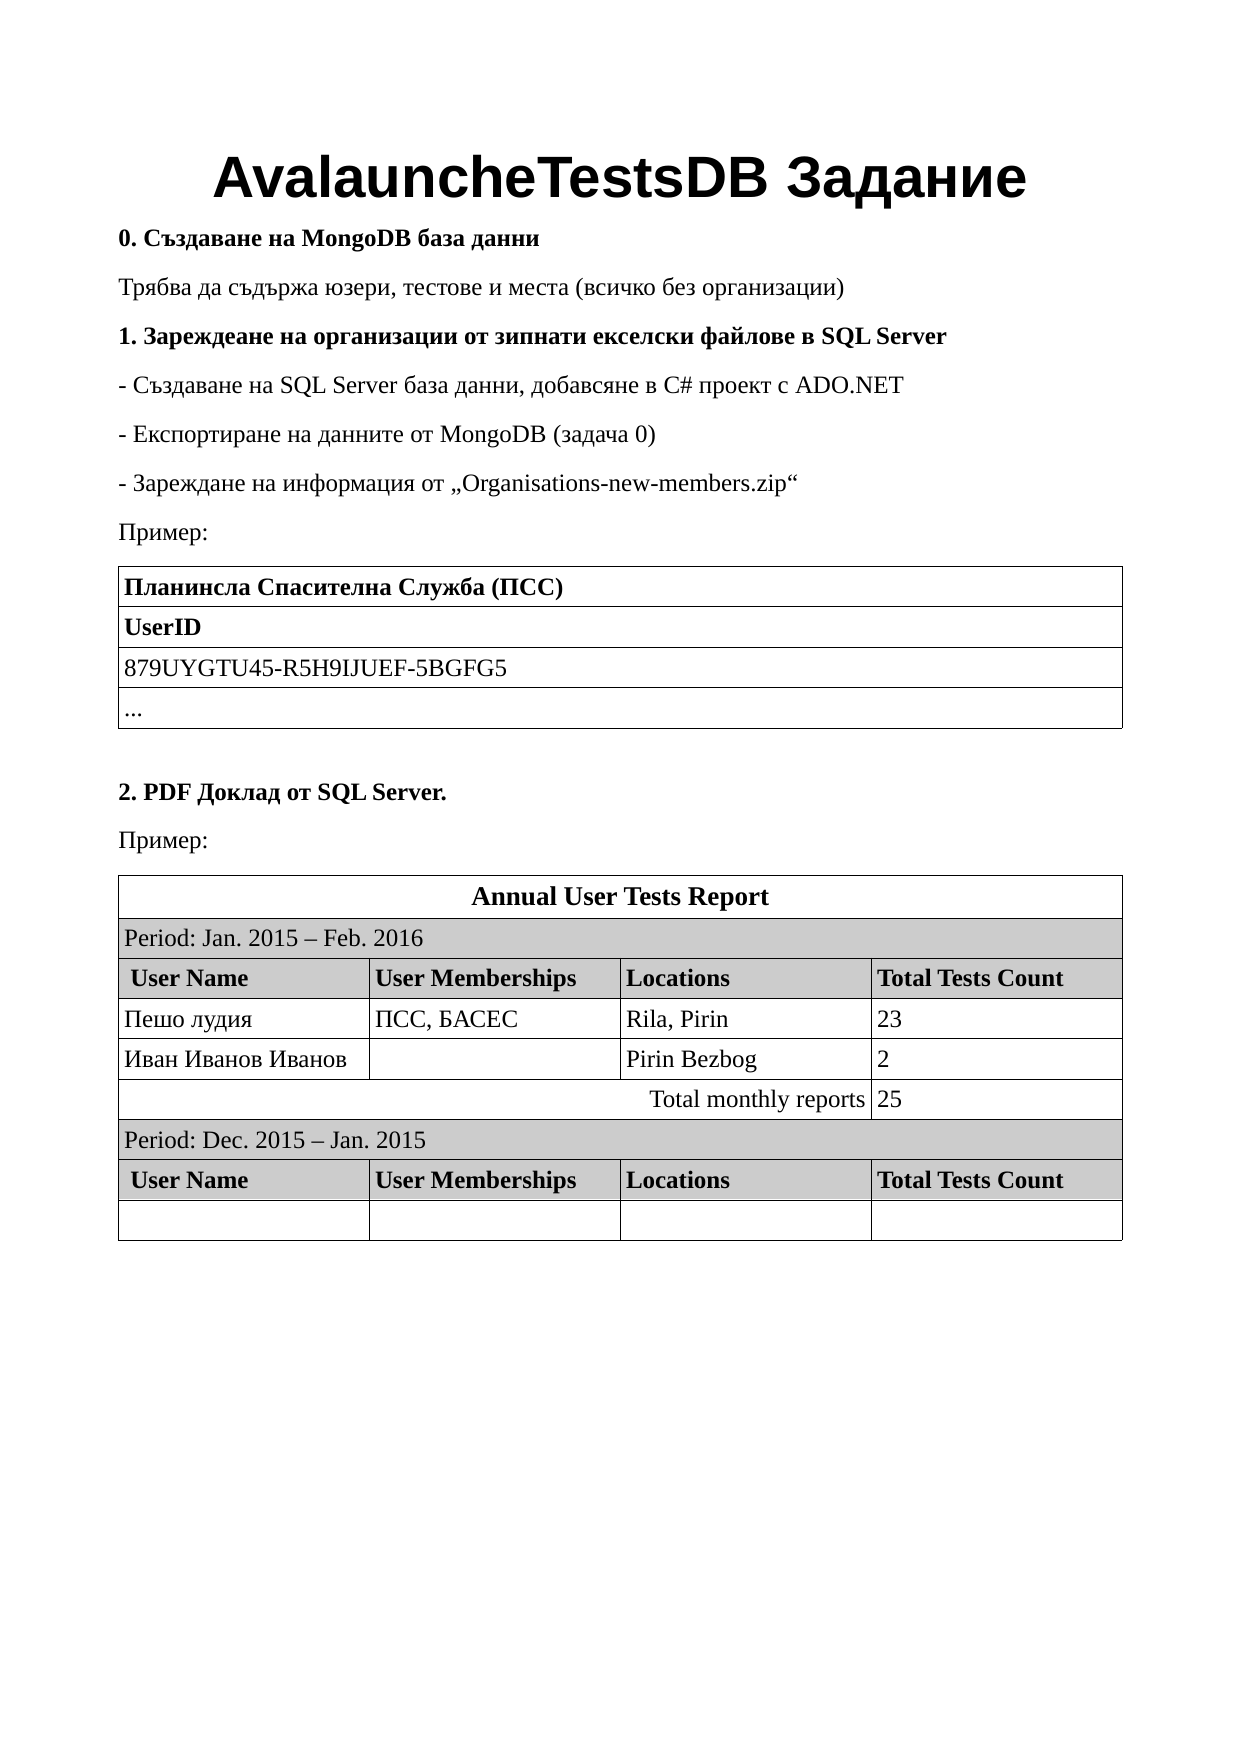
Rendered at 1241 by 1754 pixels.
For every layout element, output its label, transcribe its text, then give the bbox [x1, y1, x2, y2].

text 2. PDF Доклад от SQL Server. [118, 777, 1122, 805]
table_cell UserID [119, 607, 1122, 647]
table_cell 23 [872, 999, 1122, 1038]
table_cell 2 [872, 1039, 1122, 1079]
table_cell 879UYGTU45-R5H9IJUEF-5BGFG5 [119, 648, 1122, 687]
table_cell Иван Иванов Иванов [119, 1039, 369, 1079]
text Пример: [118, 826, 1122, 854]
table_cell User Name [119, 959, 369, 998]
text 1. Зареждеане на организации от зипнати екселски файлове в SQL Server [118, 321, 1122, 349]
table_cell ПСС, БАСЕС [370, 999, 620, 1038]
table_cell [119, 1201, 369, 1240]
table_cell Locations [621, 959, 871, 998]
table_cell [370, 1039, 620, 1079]
text Пример: [118, 517, 1122, 546]
table_cell Locations [621, 1160, 871, 1199]
table_cell 25 [872, 1080, 1122, 1119]
table_cell [370, 1201, 620, 1240]
text Трябва да съдържа юзери, тестове и места (всичко без организации) [118, 272, 1122, 301]
table_cell ... [119, 688, 1122, 727]
table_cell Пешо лудия [119, 999, 369, 1038]
text - Зареждане на информация от „Organisations-new-members.zip“ [118, 468, 1122, 497]
table_cell Total Tests Count [872, 959, 1122, 998]
table_cell Period: Jan. 2015 – Feb. 2016 [119, 919, 1122, 958]
table_cell Total monthly reports [119, 1080, 871, 1119]
table_header Annual User Tests Report [119, 876, 1122, 917]
table_cell User Memberships [370, 959, 620, 998]
table_cell Pirin Bezbog [621, 1039, 871, 1079]
table_cell User Memberships [370, 1160, 620, 1199]
text 0. Създаване на MongoDB база данни [118, 223, 1122, 251]
title AvalauncheTestsDB Задание [118, 143, 1122, 210]
text - Експортиране на данните от MongoDB (задача 0) [118, 419, 1122, 448]
table_cell [621, 1201, 871, 1240]
table_cell Total Tests Count [872, 1160, 1122, 1199]
table_cell User Name [119, 1160, 369, 1199]
table_cell Rila, Pirin [621, 999, 871, 1038]
text - Създаване на SQL Server база данни, добавсяне в C# проект с ADO.NET [118, 370, 1122, 399]
table_cell [872, 1201, 1122, 1240]
table_cell Period: Dec. 2015 – Jan. 2015 [119, 1120, 1122, 1159]
table_header Планинсла Спасителна Служба (ПСС) [119, 567, 1122, 606]
